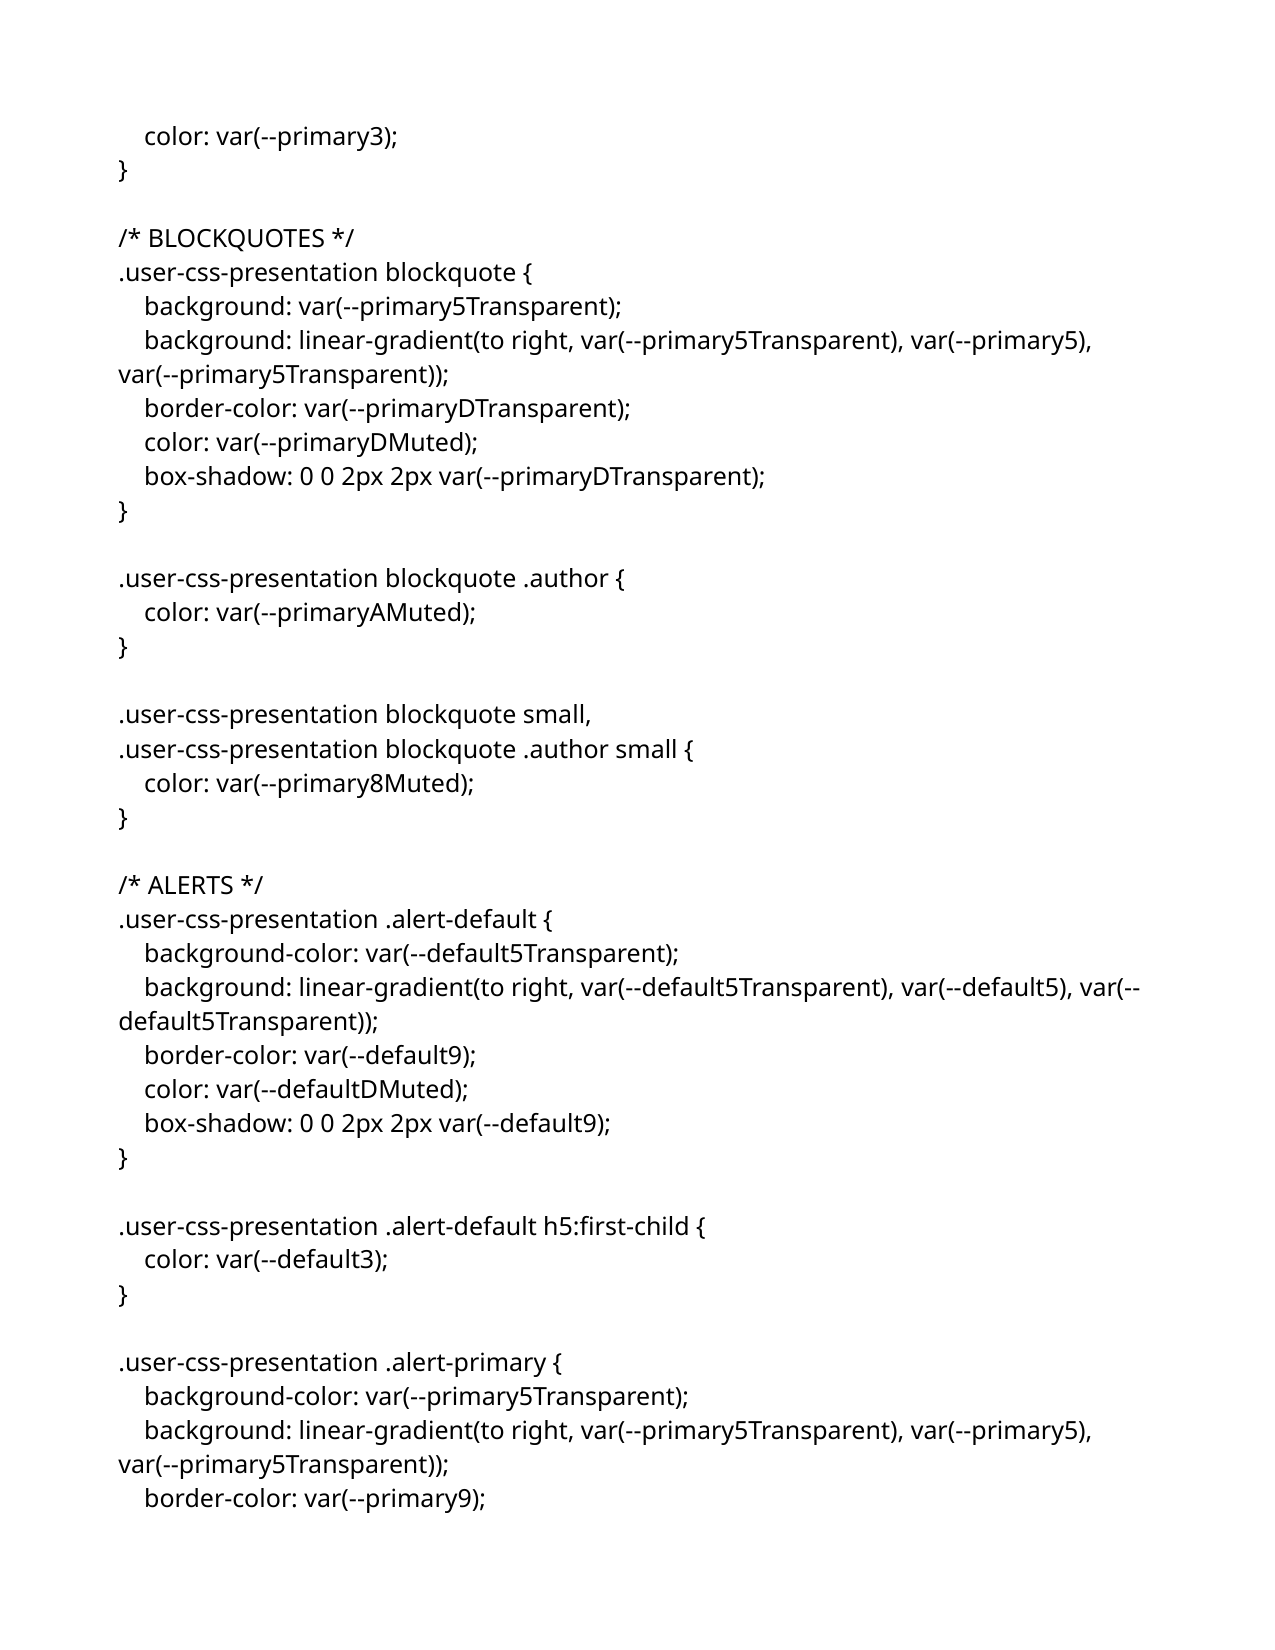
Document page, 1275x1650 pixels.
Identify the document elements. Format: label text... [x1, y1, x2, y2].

text color: var(--primaryAMuted); [118, 595, 1157, 629]
text color: var(--defaultDMuted); [118, 1072, 1157, 1106]
text } [118, 629, 1157, 663]
text } [118, 799, 1157, 833]
text } [118, 493, 1157, 527]
text } [118, 1140, 1157, 1174]
text background-color: var(--primary5Transparent); [118, 1378, 1157, 1412]
text /* BLOCKQUOTES */ [118, 220, 1157, 254]
text border-color: var(--primaryDTransparent); [118, 391, 1157, 425]
text color: var(--default3); [118, 1242, 1157, 1276]
text } [118, 1276, 1157, 1310]
text background-color: var(--default5Transparent); [118, 936, 1157, 970]
text } [118, 152, 1157, 186]
text color: var(--primary3); [118, 118, 1157, 152]
text .user-css-presentation blockquote .author { [118, 561, 1157, 595]
text .user-css-presentation blockquote .author small { [118, 731, 1157, 765]
text color: var(--primary8Muted); [118, 765, 1157, 799]
text .user-css-presentation .alert-primary { [118, 1344, 1157, 1378]
text /* ALERTS */ [118, 867, 1157, 902]
text .user-css-presentation .alert-default h5:first-child { [118, 1208, 1157, 1242]
text border-color: var(--primary9); [118, 1481, 1157, 1515]
text box-shadow: 0 0 2px 2px var(--primaryDTransparent); [118, 459, 1157, 493]
text .user-css-presentation blockquote { [118, 254, 1157, 288]
text background: linear-gradient(to right, var(--primary5Transparent), var(--primary5), var(--primary5Transparent)); [118, 1412, 1157, 1481]
text .user-css-presentation .alert-default { [118, 902, 1157, 936]
text border-color: var(--default9); [118, 1038, 1157, 1072]
text box-shadow: 0 0 2px 2px var(--default9); [118, 1106, 1157, 1140]
text color: var(--primaryDMuted); [118, 425, 1157, 459]
text background: linear-gradient(to right, var(--default5Transparent), var(--default5), var(--default5Transparent)); [118, 970, 1157, 1038]
text .user-css-presentation blockquote small, [118, 697, 1157, 731]
text background: var(--primary5Transparent); [118, 288, 1157, 322]
text background: linear-gradient(to right, var(--primary5Transparent), var(--primary5), var(--primary5Transparent)); [118, 322, 1157, 391]
